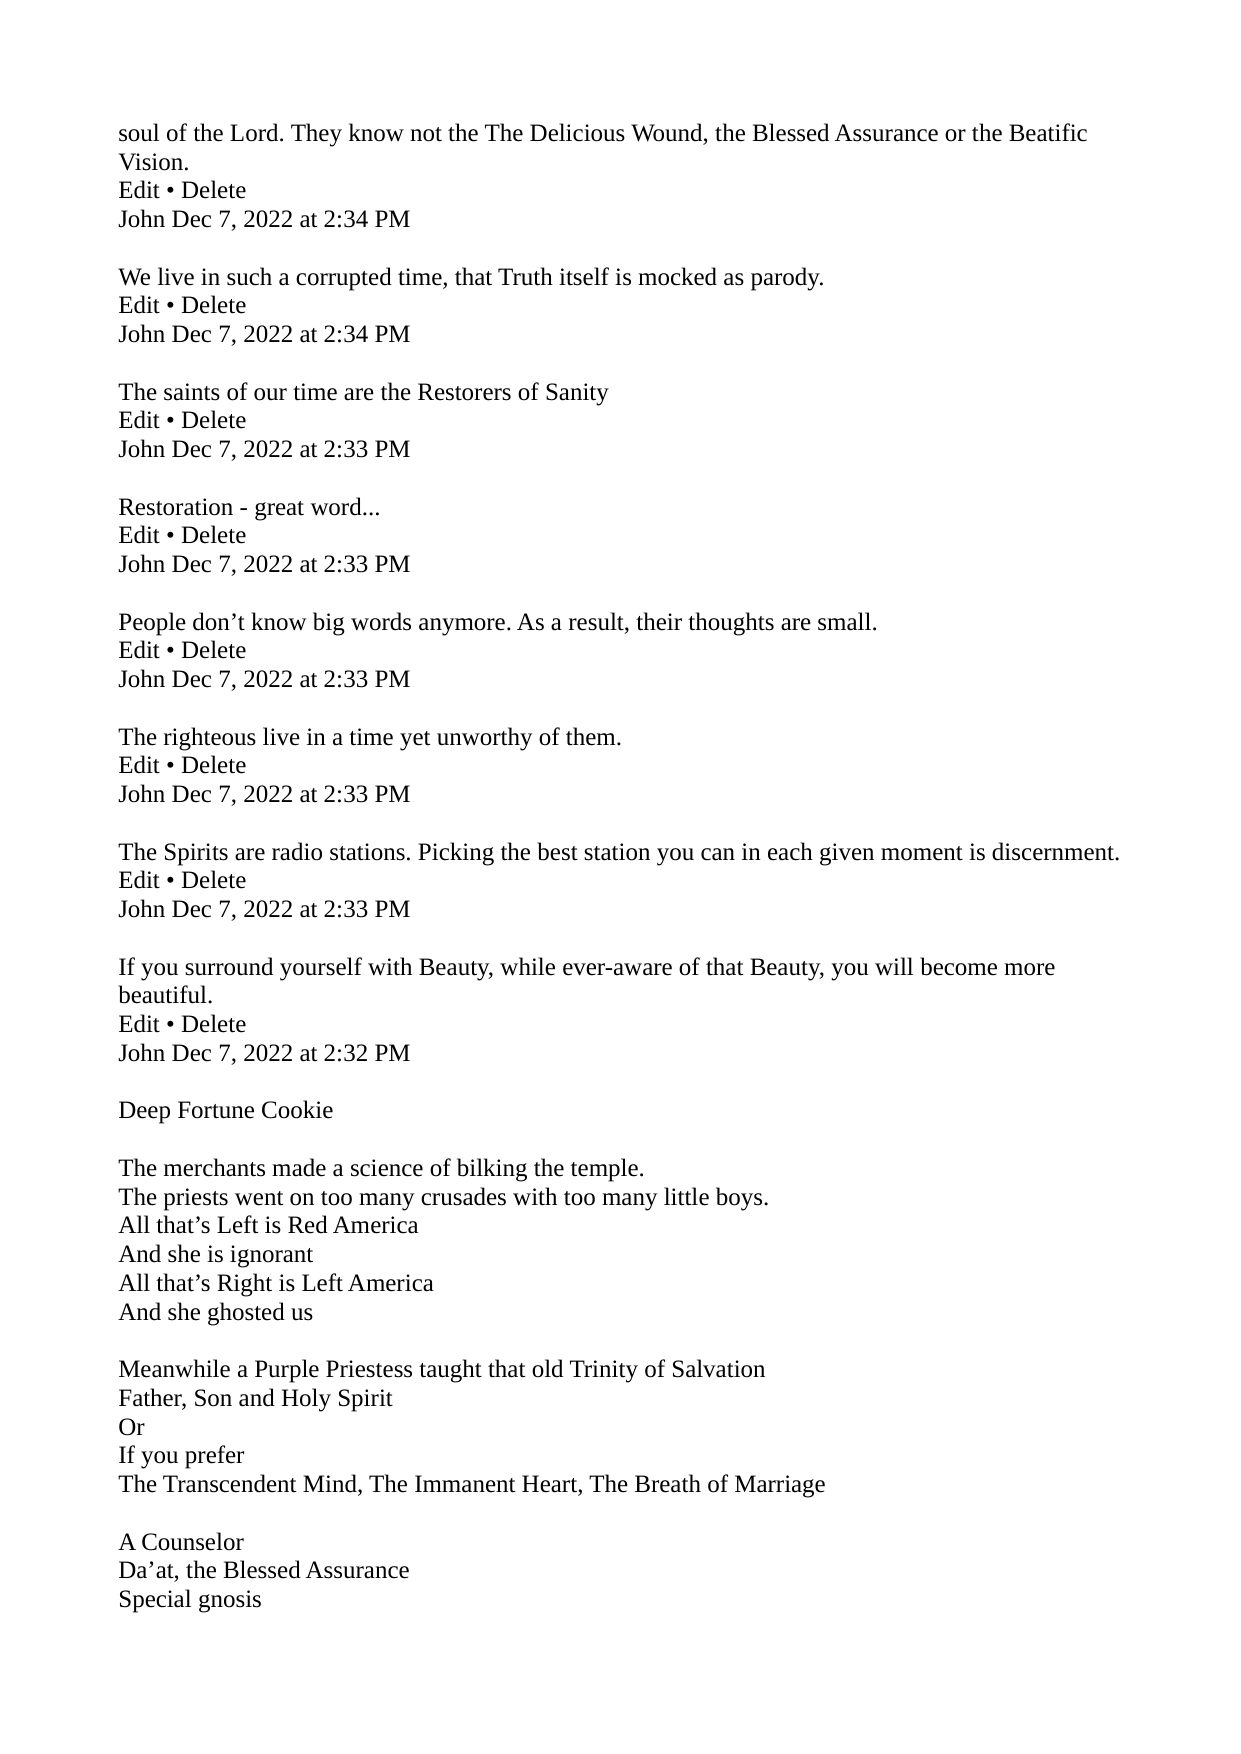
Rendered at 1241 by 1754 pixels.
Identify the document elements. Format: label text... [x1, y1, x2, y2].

text Edit • Delete [118, 521, 1122, 549]
text soul of the Lord. They know not the The Delicious Wound, the Blessed Assurance or the Beatific Vision. [118, 118, 1122, 176]
text Edit • Delete [118, 291, 1122, 319]
text John Dec 7, 2022 at 2:33 PM [118, 894, 1122, 923]
text People don’t know big words anymore. As a result, their thoughts are small. [118, 607, 1122, 636]
text If you surround yourself with Beauty, while ever-aware of that Beauty, you will become more beautiful. [118, 952, 1122, 1009]
text The righteous live in a time yet unworthy of them. [118, 722, 1122, 751]
text Edit • Delete [118, 866, 1122, 894]
text If you prefer [118, 1441, 1122, 1469]
text Deep Fortune Cookie [118, 1096, 1122, 1124]
text We live in such a corrupted time, that Truth itself is mocked as parody. [118, 262, 1122, 291]
text John Dec 7, 2022 at 2:32 PM [118, 1038, 1122, 1067]
text All that’s Right is Left America [118, 1268, 1122, 1297]
text The priests went on too many crusades with too many little boys. [118, 1182, 1122, 1211]
text Da’at, the Blessed Assurance [118, 1556, 1122, 1584]
text The Spirits are radio stations. Picking the best station you can in each given moment is discernment. [118, 837, 1122, 866]
text John Dec 7, 2022 at 2:33 PM [118, 664, 1122, 693]
text And she is ignorant [118, 1239, 1122, 1268]
text John Dec 7, 2022 at 2:33 PM [118, 549, 1122, 578]
text And she ghosted us [118, 1297, 1122, 1326]
text All that’s Left is Red America [118, 1211, 1122, 1239]
text Edit • Delete [118, 1009, 1122, 1038]
text The merchants made a science of bilking the temple. [118, 1153, 1122, 1182]
text Edit • Delete [118, 406, 1122, 434]
text A Counselor [118, 1527, 1122, 1556]
text Restoration - great word... [118, 492, 1122, 521]
text The saints of our time are the Restorers of Sanity [118, 377, 1122, 406]
text John Dec 7, 2022 at 2:34 PM [118, 319, 1122, 348]
text John Dec 7, 2022 at 2:33 PM [118, 779, 1122, 808]
text Special gnosis [118, 1584, 1122, 1613]
text Edit • Delete [118, 636, 1122, 664]
text Meanwhile a Purple Priestess taught that old Trinity of Salvation [118, 1354, 1122, 1383]
text The Transcendent Mind, The Immanent Heart, The Breath of Marriage [118, 1469, 1122, 1498]
text Edit • Delete [118, 751, 1122, 779]
text Or [118, 1412, 1122, 1441]
text John Dec 7, 2022 at 2:34 PM [118, 204, 1122, 233]
text Edit • Delete [118, 176, 1122, 204]
text Father, Son and Holy Spirit [118, 1383, 1122, 1412]
text John Dec 7, 2022 at 2:33 PM [118, 434, 1122, 463]
